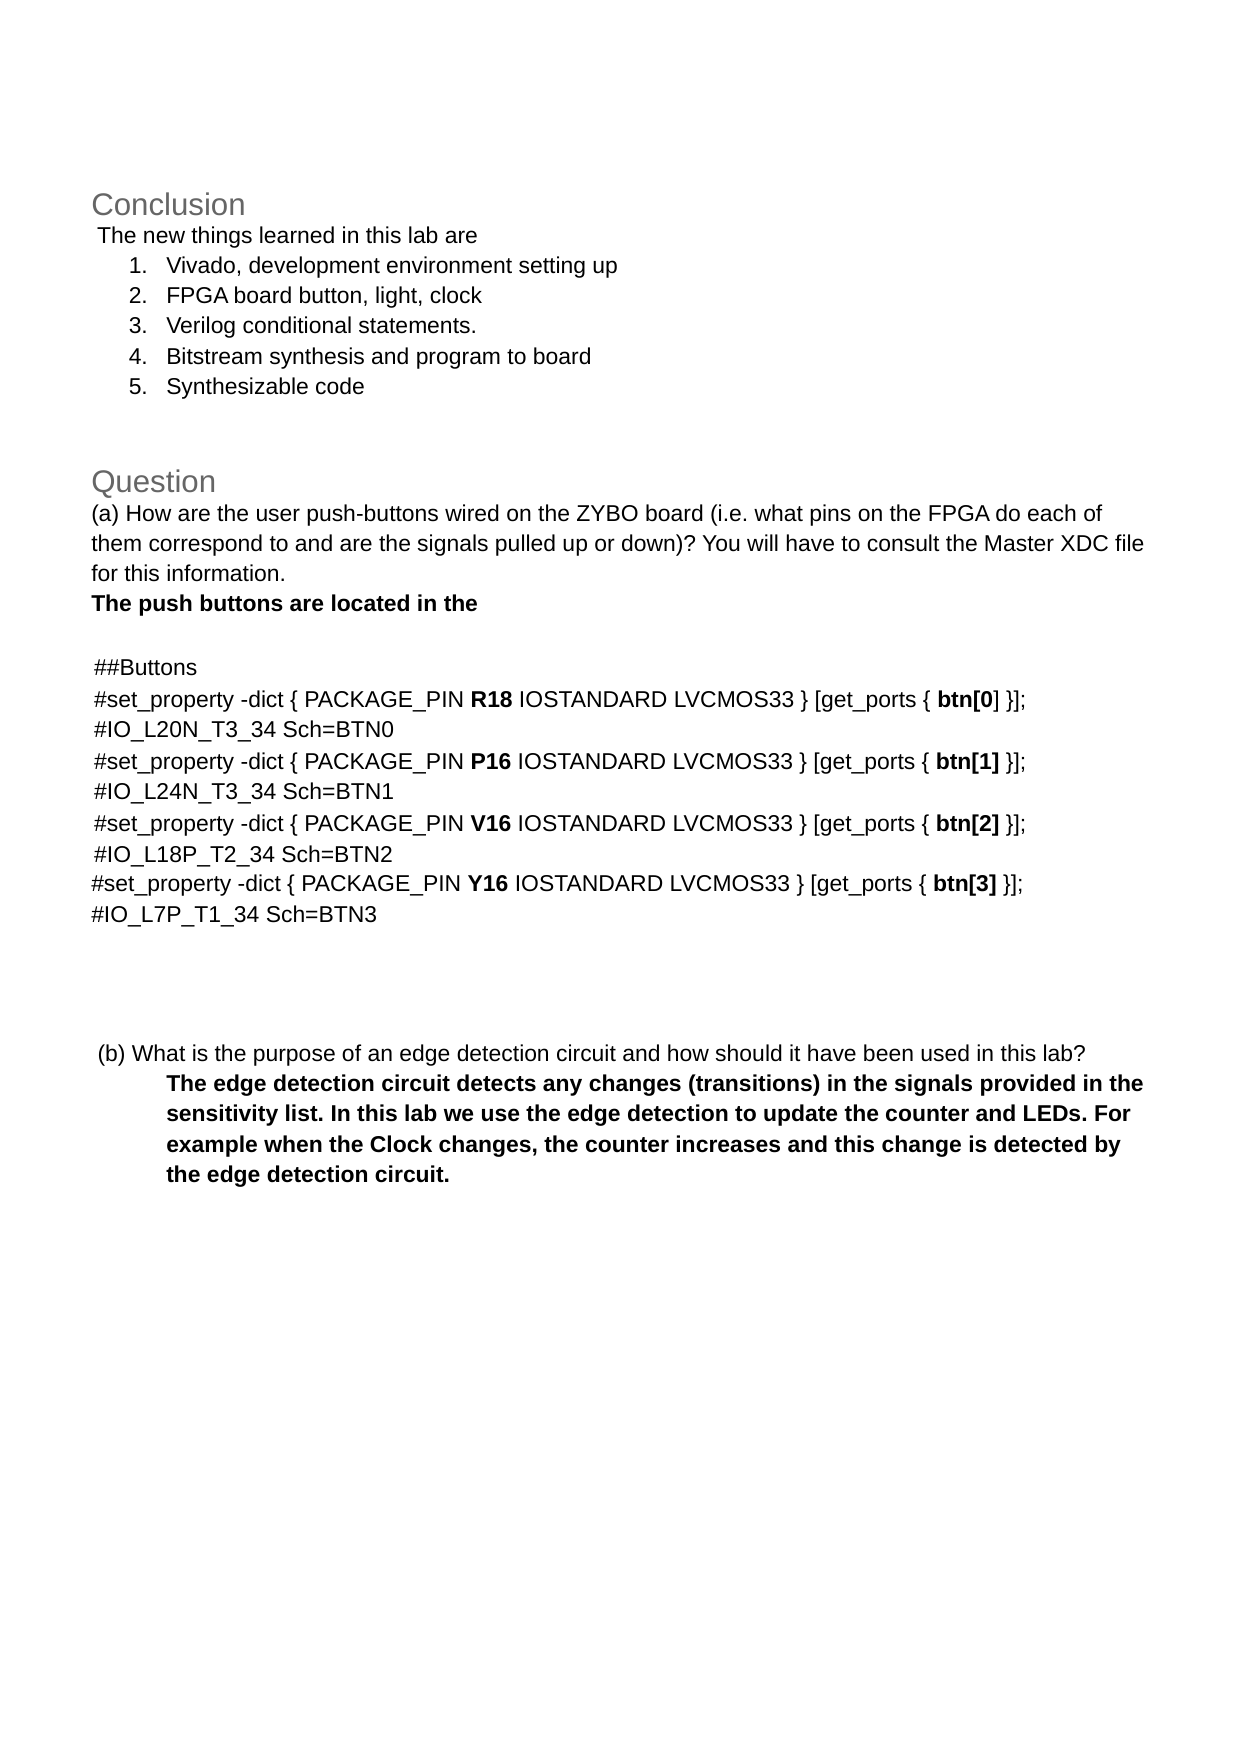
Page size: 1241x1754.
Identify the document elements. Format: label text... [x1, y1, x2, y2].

table_header #set_property -dict { PACKAGE_PIN V16 IOSTANDARD LVCMOS33 } [get_ports { btn[2] }]; #IO_L18P_T2_34 Sch=BTN2 [91, 808, 1149, 870]
list FPGA board button, light, clock [128, 282, 1149, 309]
subtitle Conclusion [91, 186, 1149, 222]
list Verilog conditional statements. [128, 312, 1149, 339]
text #set_property -dict { PACKAGE_PIN Y16 IOSTANDARD LVCMOS33 } [get_ports { btn[3] }]; #IO_L7P_T1_34 Sch=BTN3 [91, 870, 1149, 928]
text The new things learned in this lab are [91, 222, 1149, 248]
list Synthesizable code [128, 373, 1149, 399]
list Vivado, development environment setting up [128, 252, 1149, 278]
table_header ##Buttons [91, 651, 212, 683]
list The edge detection circuit detects any changes (transitions) in the signals provided in the sensitivity list. In this lab we use the edge detection to update the counter and LEDs. For example when the Clock changes, the counter increases and this change is detected by the edge detection circuit. [128, 1070, 1149, 1187]
text (a) How are the user push-buttons wired on the ZYBO board (i.e. what pins on the FPGA do each of them correspond to and are the signals pulled up or down)? You will have to consult the Master XDC file for this information. [91, 499, 1149, 586]
list Bitstream synthesis and program to board [128, 343, 1149, 369]
text (b) What is the purpose of an edge detection circuit and how should it have been used in this lab? [91, 1040, 1149, 1066]
table_header #set_property -dict { PACKAGE_PIN R18 IOSTANDARD LVCMOS33 } [get_ports { btn[0] }]; #IO_L20N_T3_34 Sch=BTN0 [91, 683, 1149, 745]
subtitle Question [91, 463, 1149, 499]
table_header #set_property -dict { PACKAGE_PIN P16 IOSTANDARD LVCMOS33 } [get_ports { btn[1] }]; #IO_L24N_T3_34 Sch=BTN1 [91, 745, 1149, 807]
text The push buttons are located in the [91, 590, 1149, 616]
